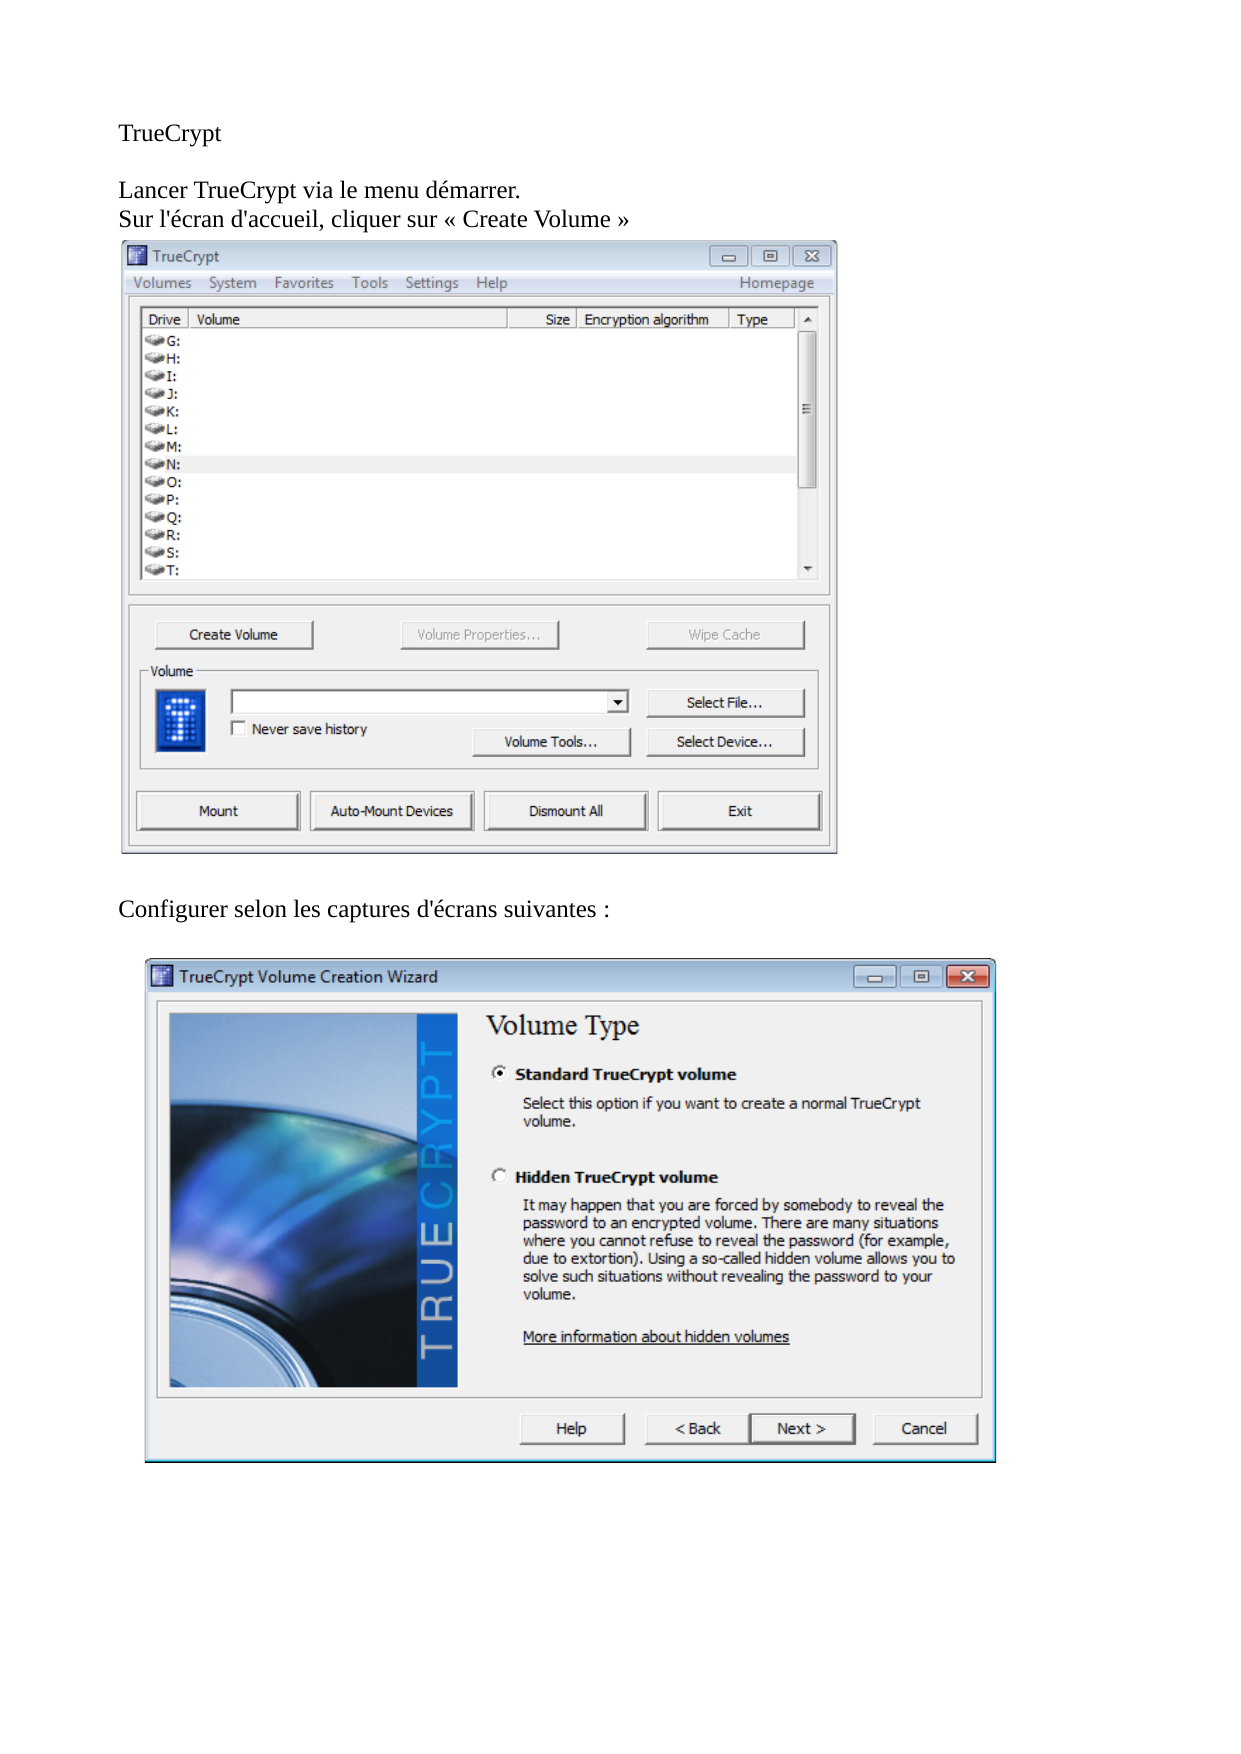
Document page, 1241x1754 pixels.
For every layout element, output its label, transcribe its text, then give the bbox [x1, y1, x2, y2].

text Configurer selon les captures d'écrans suivantes : [118, 894, 1122, 923]
text Lancer TrueCrypt via le menu démarrer. [118, 176, 1122, 204]
text Sur l'écran d'accueil, cliquer sur « Create Volume » [118, 204, 1122, 233]
picture [144, 958, 997, 1463]
picture [121, 240, 838, 854]
text TrueCrypt [118, 118, 1122, 147]
